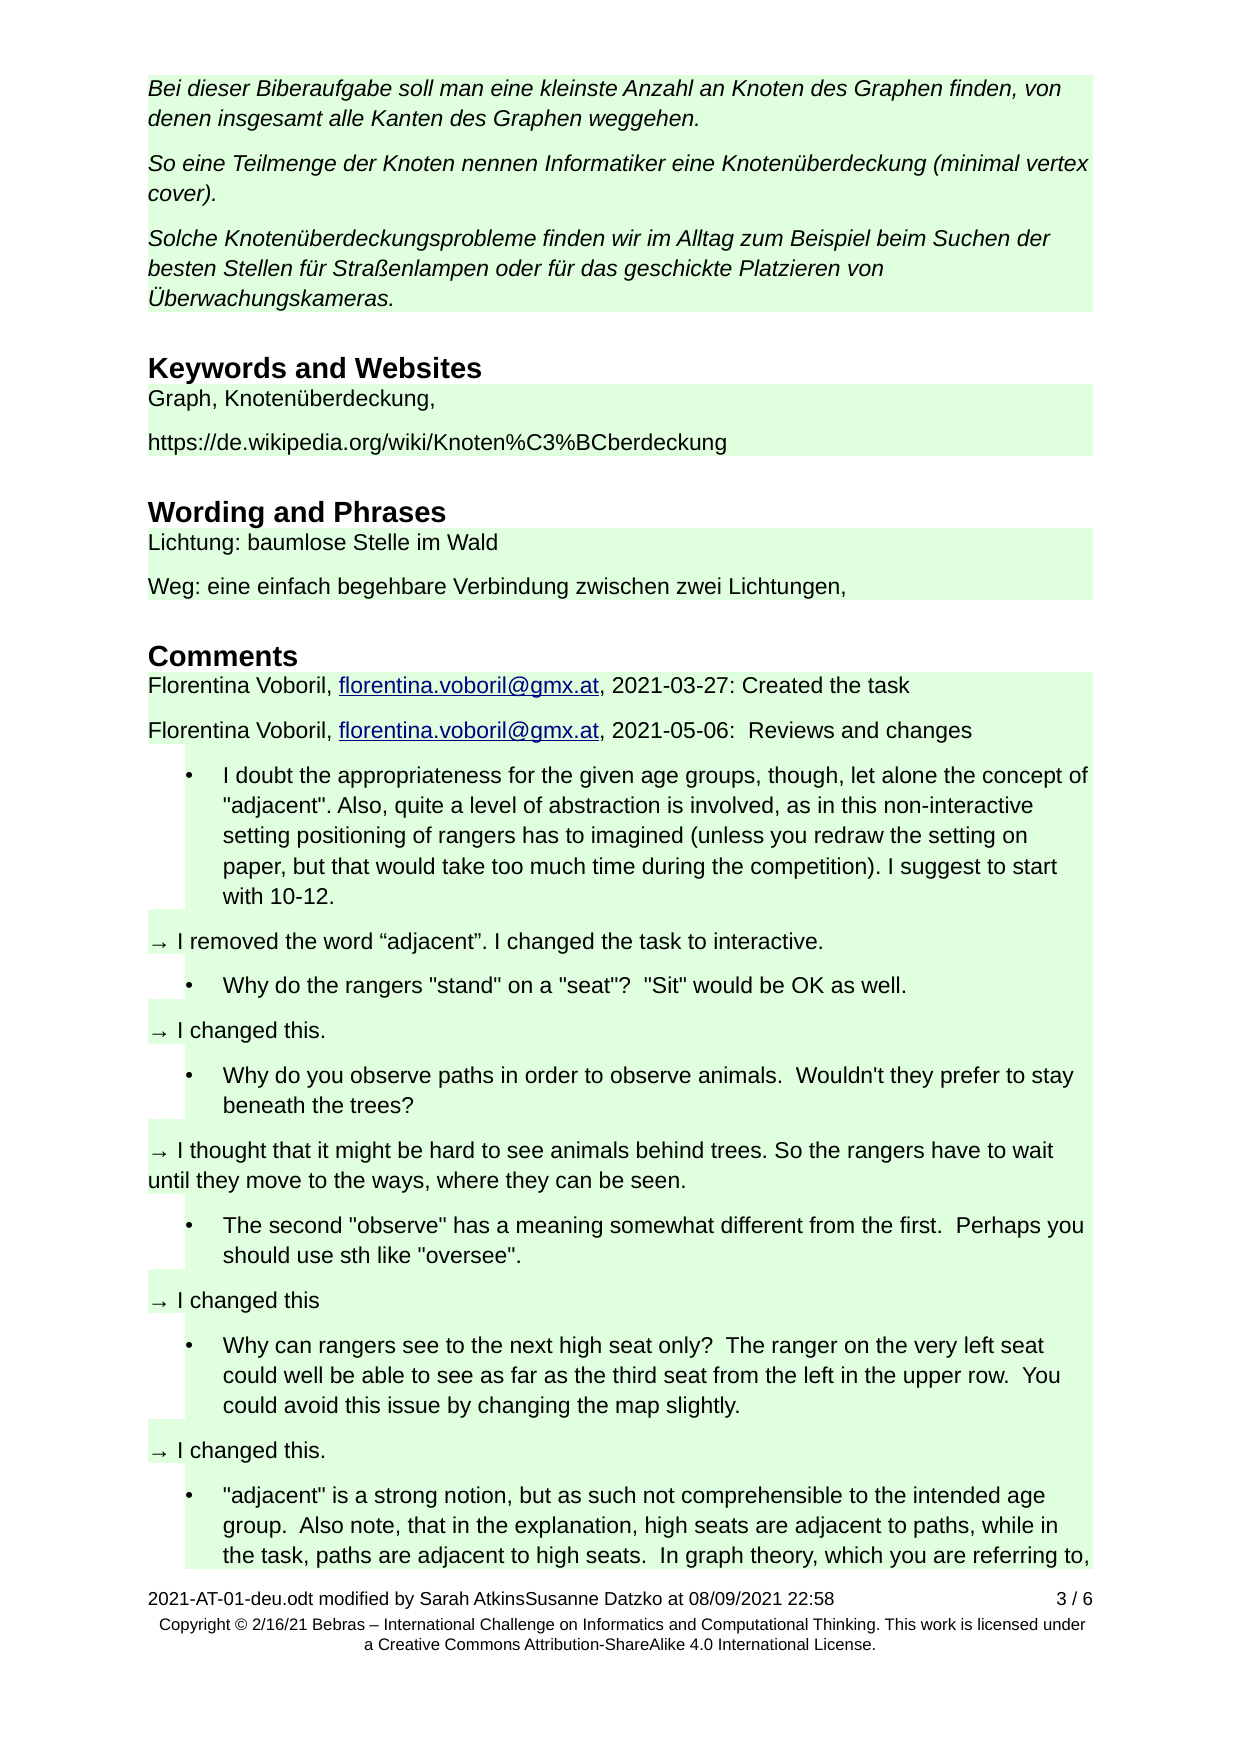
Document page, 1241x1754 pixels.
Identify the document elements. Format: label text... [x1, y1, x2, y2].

text Graph, Knotenüberdeckung, [148, 384, 1093, 411]
list "adjacent" is a strong notion, but as such not comprehensible to the intended age group. Also note, that in the explanation, high seats are adjacent to paths, while in the task, paths are adjacent to high seats. In graph theory, which you are referring to, [185, 1482, 1093, 1569]
text Weg: eine einfach begehbare Verbindung zwischen zwei Lichtungen, [148, 573, 1093, 600]
list I doubt the appropriateness for the given age groups, though, let alone the concept of "adjacent". Also, quite a level of abstraction is involved, as in this non-interactive setting positioning of rangers has to imagined (unless you redraw the setting on paper, but that would take too much time during the competition). I suggest to start with 10-12. [185, 762, 1093, 909]
text → I thought that it might be hard to see animals behind trees. So the rangers have to wait until they move to the ways, where they can be seen. [148, 1137, 1093, 1194]
text Florentina Voboril, florentina.voboril@gmx.at, 2021-05-06: Reviews and changes [148, 717, 1093, 744]
text → I changed this [148, 1287, 1093, 1313]
text Solche Knotenüberdeckungsprobleme finden wir im Alltag zum Beispiel beim Suchen der besten Stellen für Straßenlampen oder für das geschickte Platzieren von Überwachungskameras. [148, 225, 1093, 312]
subtitle Keywords and Websites [148, 351, 1093, 384]
text Bei dieser Biberaufgabe soll man eine kleinste Anzahl an Knoten des Graphen finden, von denen insgesamt alle Kanten des Graphen weggehen. [148, 75, 1093, 132]
list The second "observe" has a meaning somewhat different from the first. Perhaps you should use sth like "oversee". [185, 1212, 1093, 1269]
text https://de.wikipedia.org/wiki/Knoten%C3%BCberdeckung [148, 429, 1093, 456]
text Florentina Voboril, florentina.voboril@gmx.at, 2021-03-27: Created the task [148, 672, 1093, 699]
list Why can rangers see to the next high seat only? The ranger on the very left seat could well be able to see as far as the third seat from the left in the upper row. You could avoid this issue by changing the map slightly. [185, 1332, 1093, 1419]
text So eine Teilmenge der Knoten nennen Informatiker eine Knotenüberdeckung (minimal vertex cover). [148, 150, 1093, 207]
subtitle Comments [148, 639, 1093, 672]
text → I changed this. [148, 1017, 1093, 1044]
text → I changed this. [148, 1437, 1093, 1463]
list Why do the rangers "stand" on a "seat"? "Sit" would be OK as well. [185, 972, 1093, 999]
list Why do you observe paths in order to observe animals. Wouldn't they prefer to stay beneath the trees? [185, 1062, 1093, 1119]
text → I removed the word “adjacent”. I changed the task to interactive. [148, 928, 1093, 954]
subtitle Wording and Phrases [148, 495, 1093, 528]
